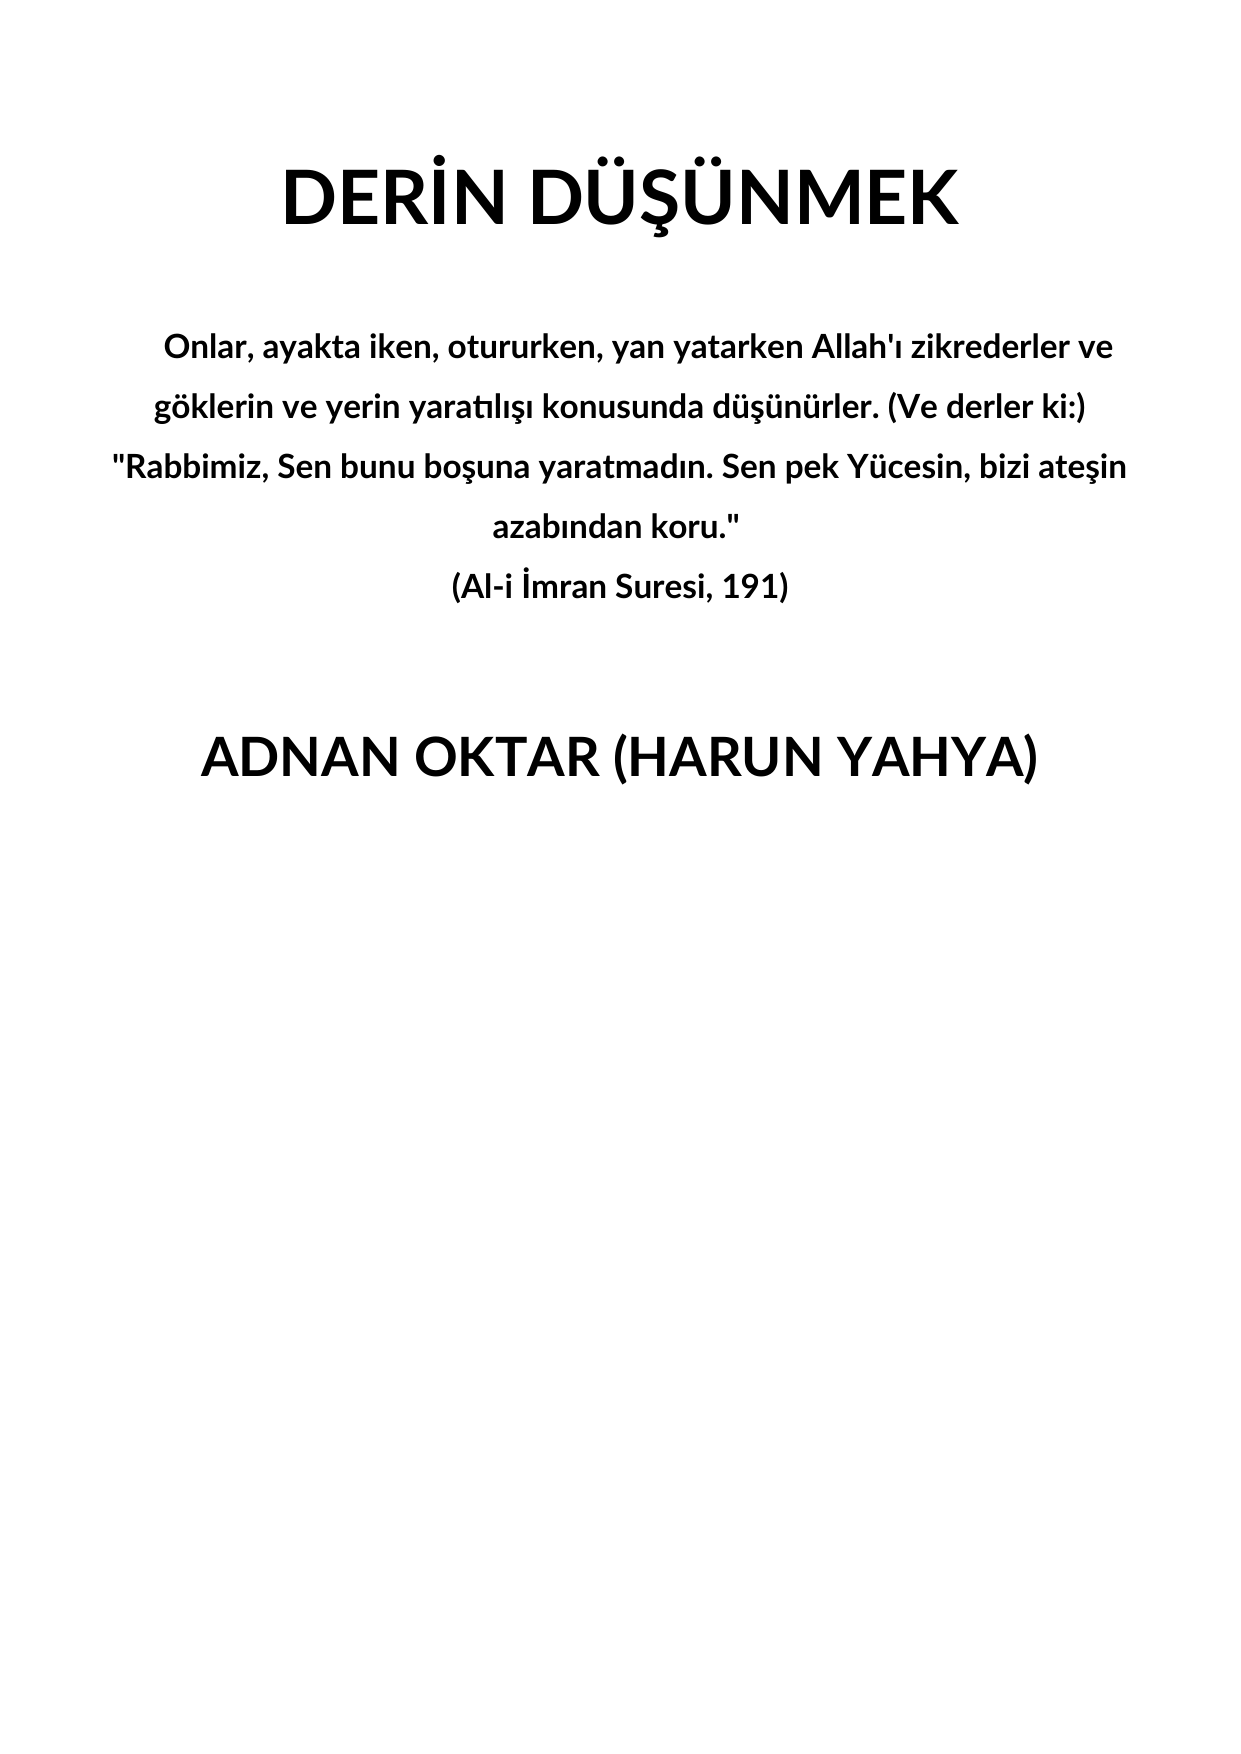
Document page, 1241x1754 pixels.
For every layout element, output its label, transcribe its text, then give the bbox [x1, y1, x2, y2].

text Onlar, ayakta iken, otururken, yan yatarken Allah'ı zikrederler ve göklerin ve yerin yaratılışı konusunda düşünürler. (Ve derler ki:) "Rabbimiz, Sen bunu boşuna yaratmadın. Sen pek Yücesin, bizi ateşin azabından koru." (Al-i İmran Suresi, 191) [75, 325, 1165, 605]
text ADNAN OKTAR (HARUN YAHYA) [75, 723, 1165, 788]
subtitle DERİN DÜŞÜNMEK [75, 150, 1165, 240]
